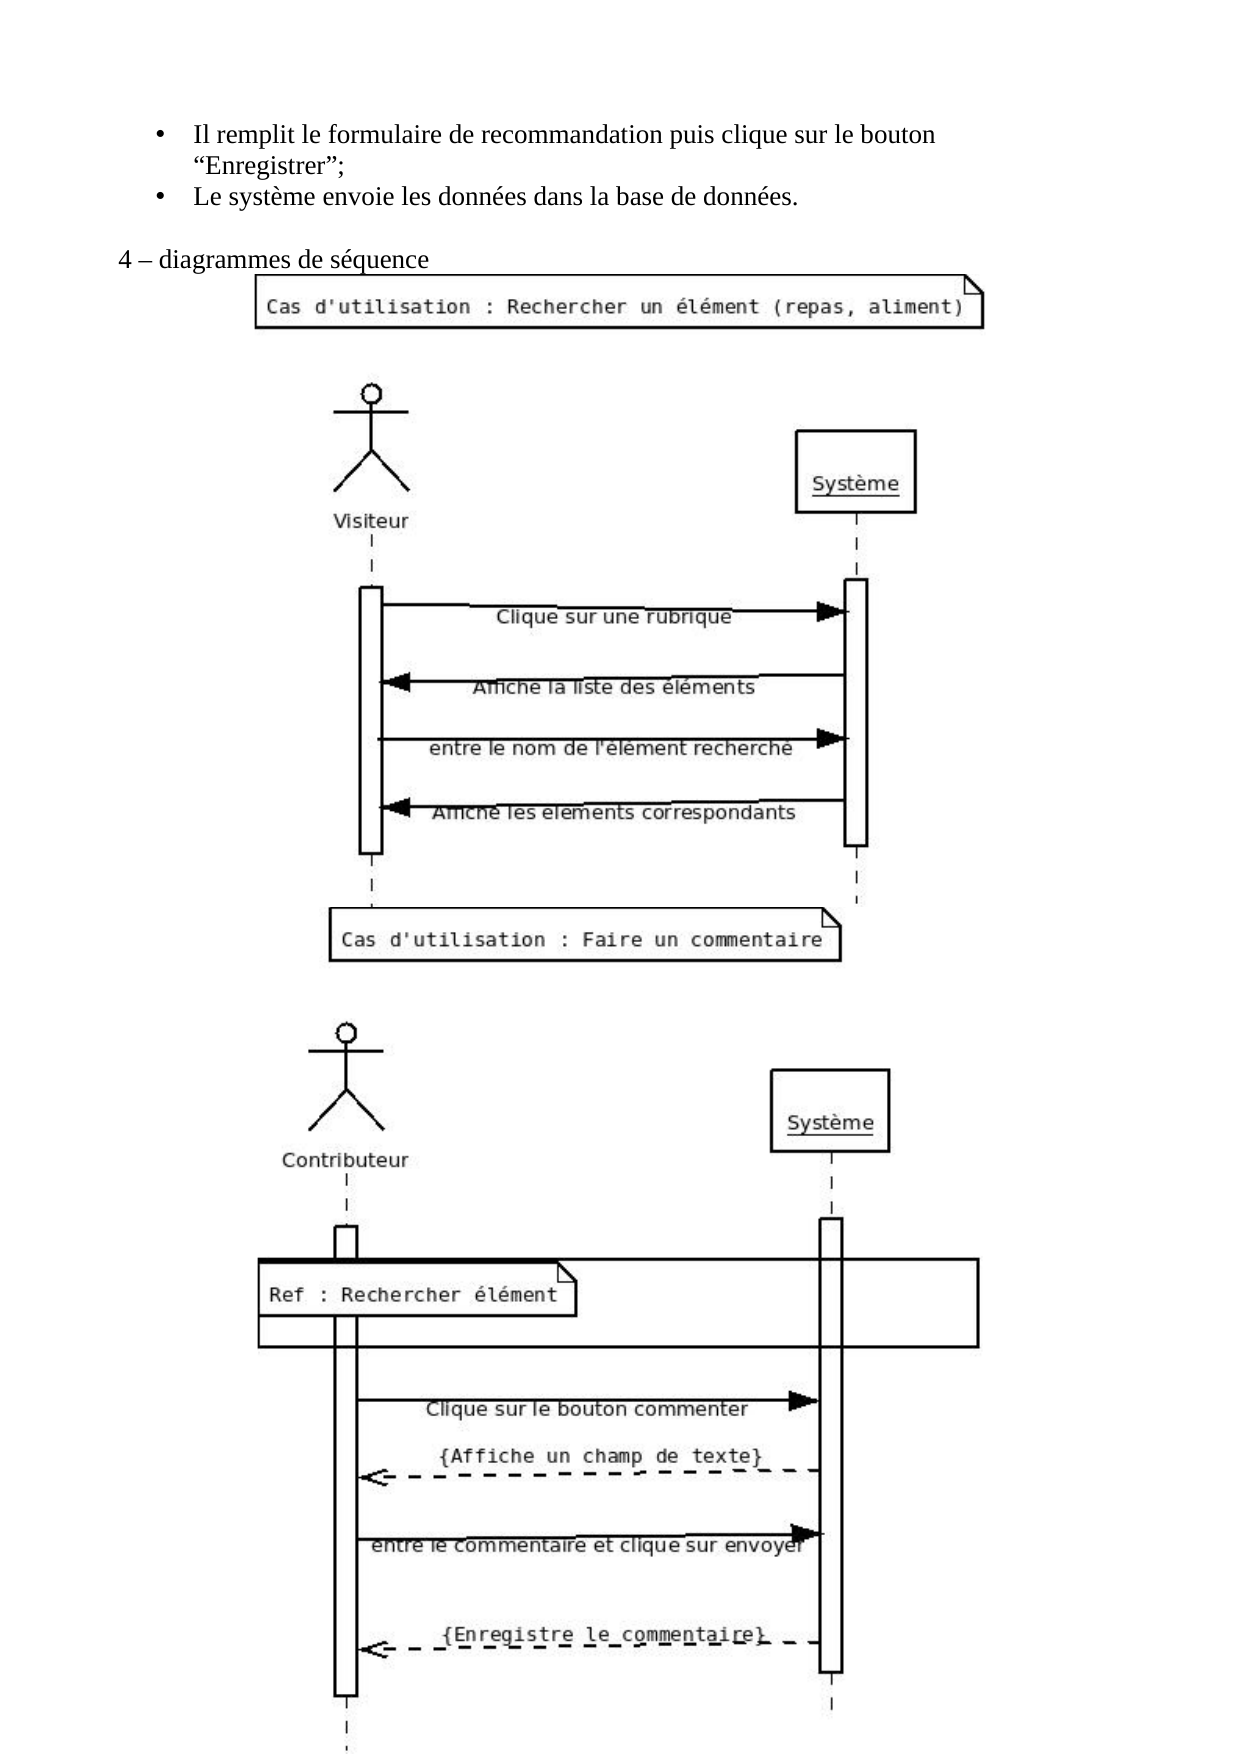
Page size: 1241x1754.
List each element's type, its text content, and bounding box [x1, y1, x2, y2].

picture [254, 274, 986, 1754]
list Il remplit le formulaire de recommandation puis clique sur le bouton “Enregistrer”; [156, 118, 1122, 181]
text 4 – diagrammes de séquence [118, 243, 1122, 274]
list Le système envoie les données dans la base de données. [156, 181, 1122, 212]
